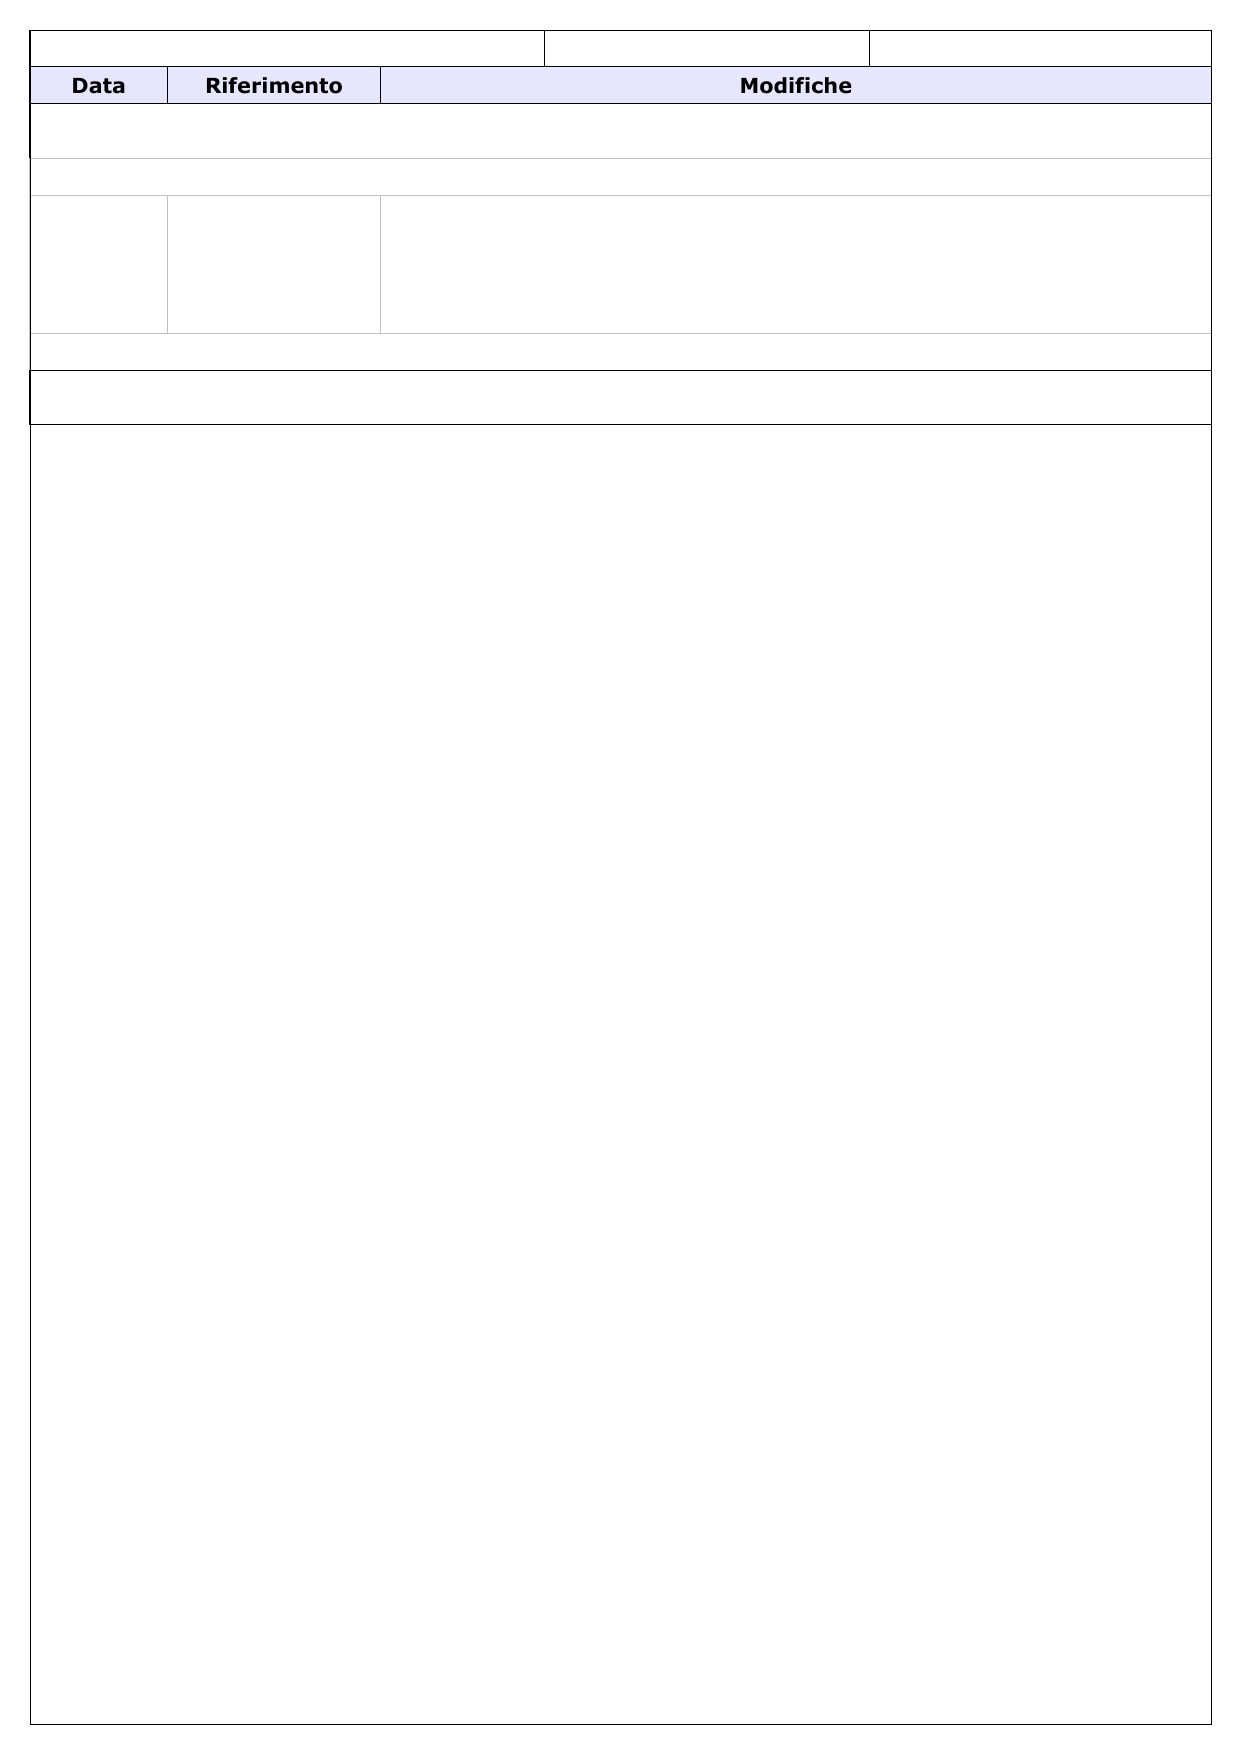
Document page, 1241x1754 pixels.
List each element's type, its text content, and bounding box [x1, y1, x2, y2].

table_cell </for> [31, 371, 1211, 424]
table_cell <for each="l in o.comment_rel_ids"> [31, 104, 1211, 158]
table_cell <l.name> [381, 196, 1211, 333]
table_cell Utente di rif.: <o.user_id> [545, 31, 869, 66]
table_cell <if test="not l.print_invisible"> [31, 159, 1211, 195]
table_cell Data [31, 67, 167, 103]
table_cell <l.user_id.name> <' (%s)' %(l.reference) if l.reference else ''> [168, 196, 380, 333]
table_cell Riferimento [168, 67, 380, 103]
table_cell <' Lavaggio: %s' % (o.washing) if o.washing else ''> [870, 31, 1211, 66]
table_cell <formatLang(l.date, date=True) if l.date else ""> [31, 196, 167, 333]
text </for> [31, 425, 1209, 453]
table_cell </if> [31, 334, 1211, 370]
table_cell Base di partenza: <"%s %s" % (o.base_name or '', "(%s)" % o.original if o.original else "")> [31, 31, 544, 66]
table_cell Modifiche [381, 67, 1211, 103]
